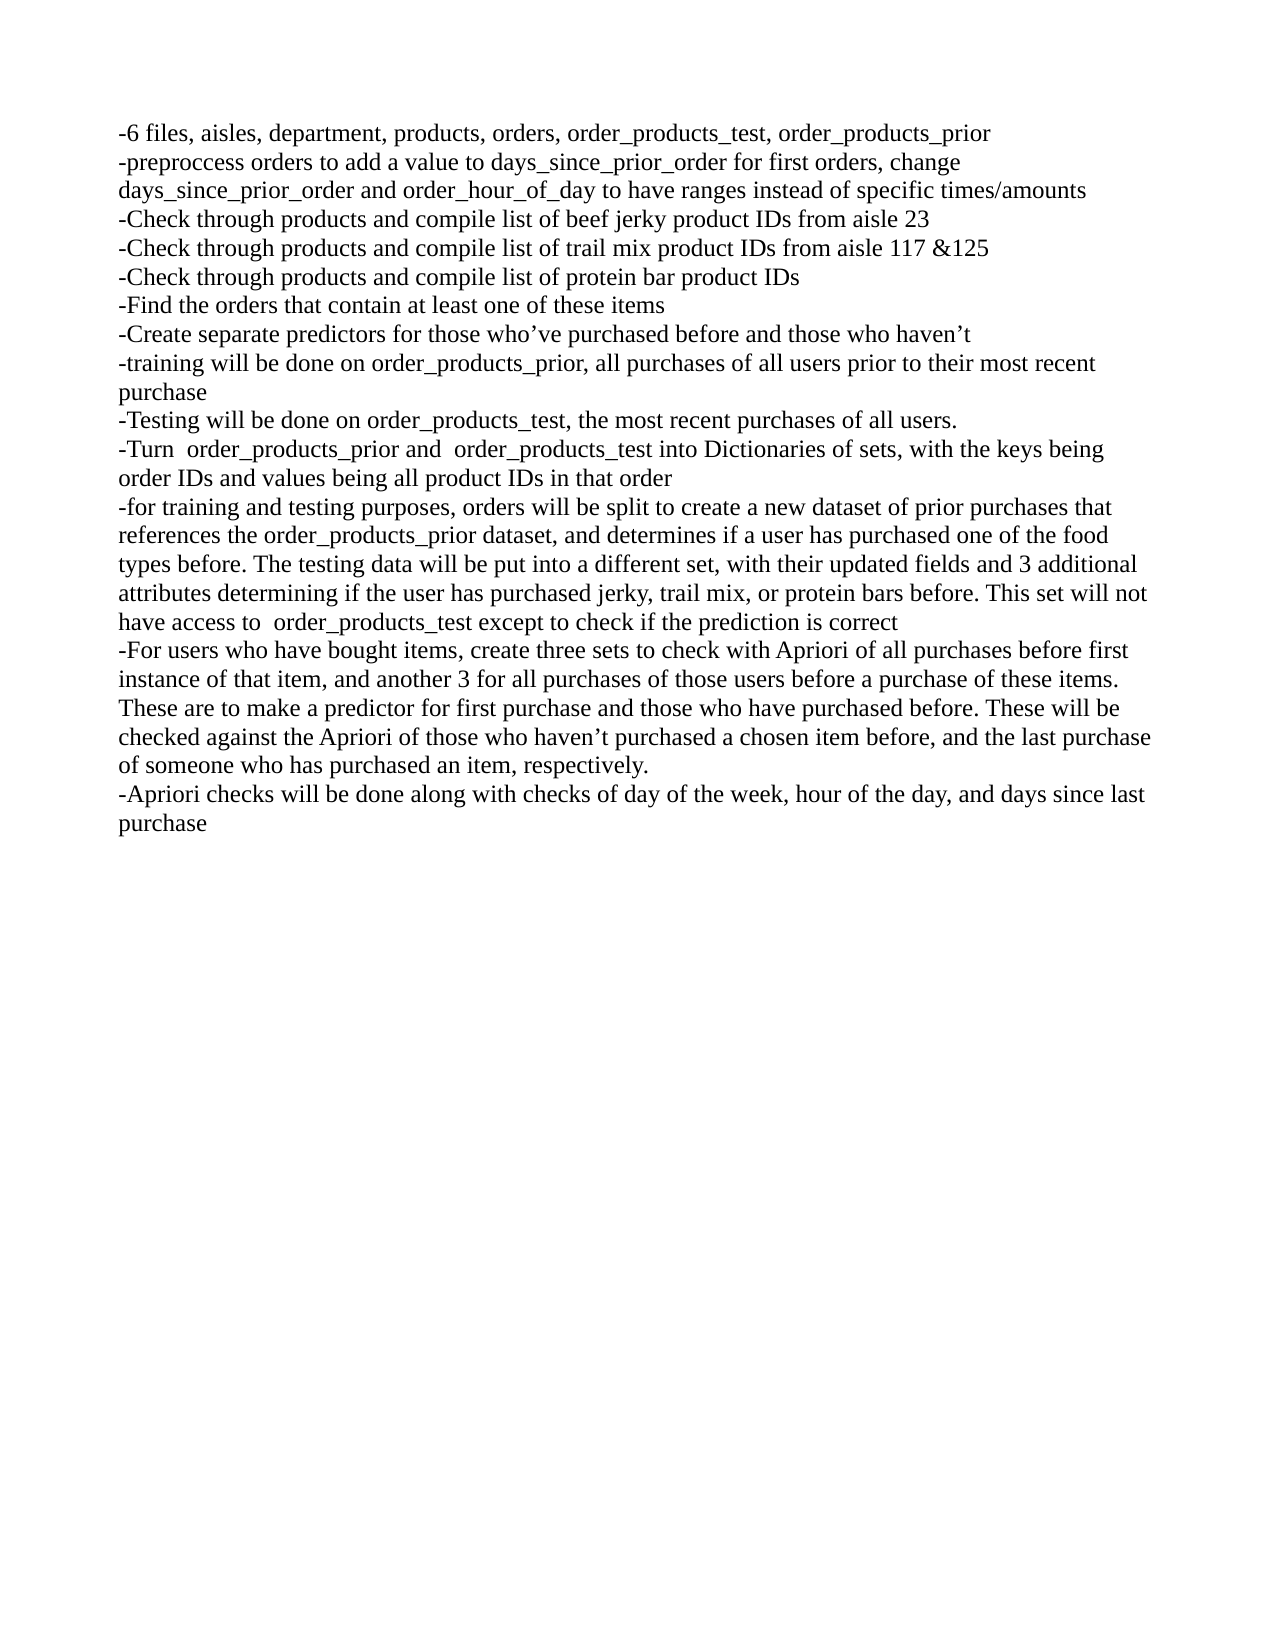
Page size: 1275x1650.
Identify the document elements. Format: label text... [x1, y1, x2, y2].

text -for training and testing purposes, orders will be split to create a new dataset of prior purchases that references the order_products_prior dataset, and determines if a user has purchased one of the food types before. The testing data will be put into a different set, with their updated fields and 3 additional attributes determining if the user has purchased jerky, trail mix, or protein bars before. This set will not have access to order_products_test except to check if the prediction is correct [118, 492, 1157, 636]
text -Check through products and compile list of beef jerky product IDs from aisle 23 [118, 204, 1157, 233]
text -6 files, aisles, department, products, orders, order_products_test, order_products_prior [118, 118, 1157, 147]
text -Apriori checks will be done along with checks of day of the week, hour of the day, and days since last purchase [118, 779, 1157, 837]
text -preproccess orders to add a value to days_since_prior_order for first orders, change days_since_prior_order and order_hour_of_day to have ranges instead of specific times/amounts [118, 147, 1157, 204]
text -Turn order_products_prior and order_products_test into Dictionaries of sets, with the keys being order IDs and values being all product IDs in that order [118, 434, 1157, 492]
text -Create separate predictors for those who’ve purchased before and those who haven’t [118, 319, 1157, 348]
text -Check through products and compile list of trail mix product IDs from aisle 117 &125 [118, 233, 1157, 262]
text -Check through products and compile list of protein bar product IDs [118, 262, 1157, 291]
text -For users who have bought items, create three sets to check with Apriori of all purchases before first instance of that item, and another 3 for all purchases of those users before a purchase of these items. These are to make a predictor for first purchase and those who have purchased before. These will be checked against the Apriori of those who haven’t purchased a chosen item before, and the last purchase of someone who has purchased an item, respectively. [118, 636, 1157, 779]
text -training will be done on order_products_prior, all purchases of all users prior to their most recent purchase [118, 348, 1157, 406]
text -Find the orders that contain at least one of these items [118, 291, 1157, 319]
text -Testing will be done on order_products_test, the most recent purchases of all users. [118, 406, 1157, 434]
